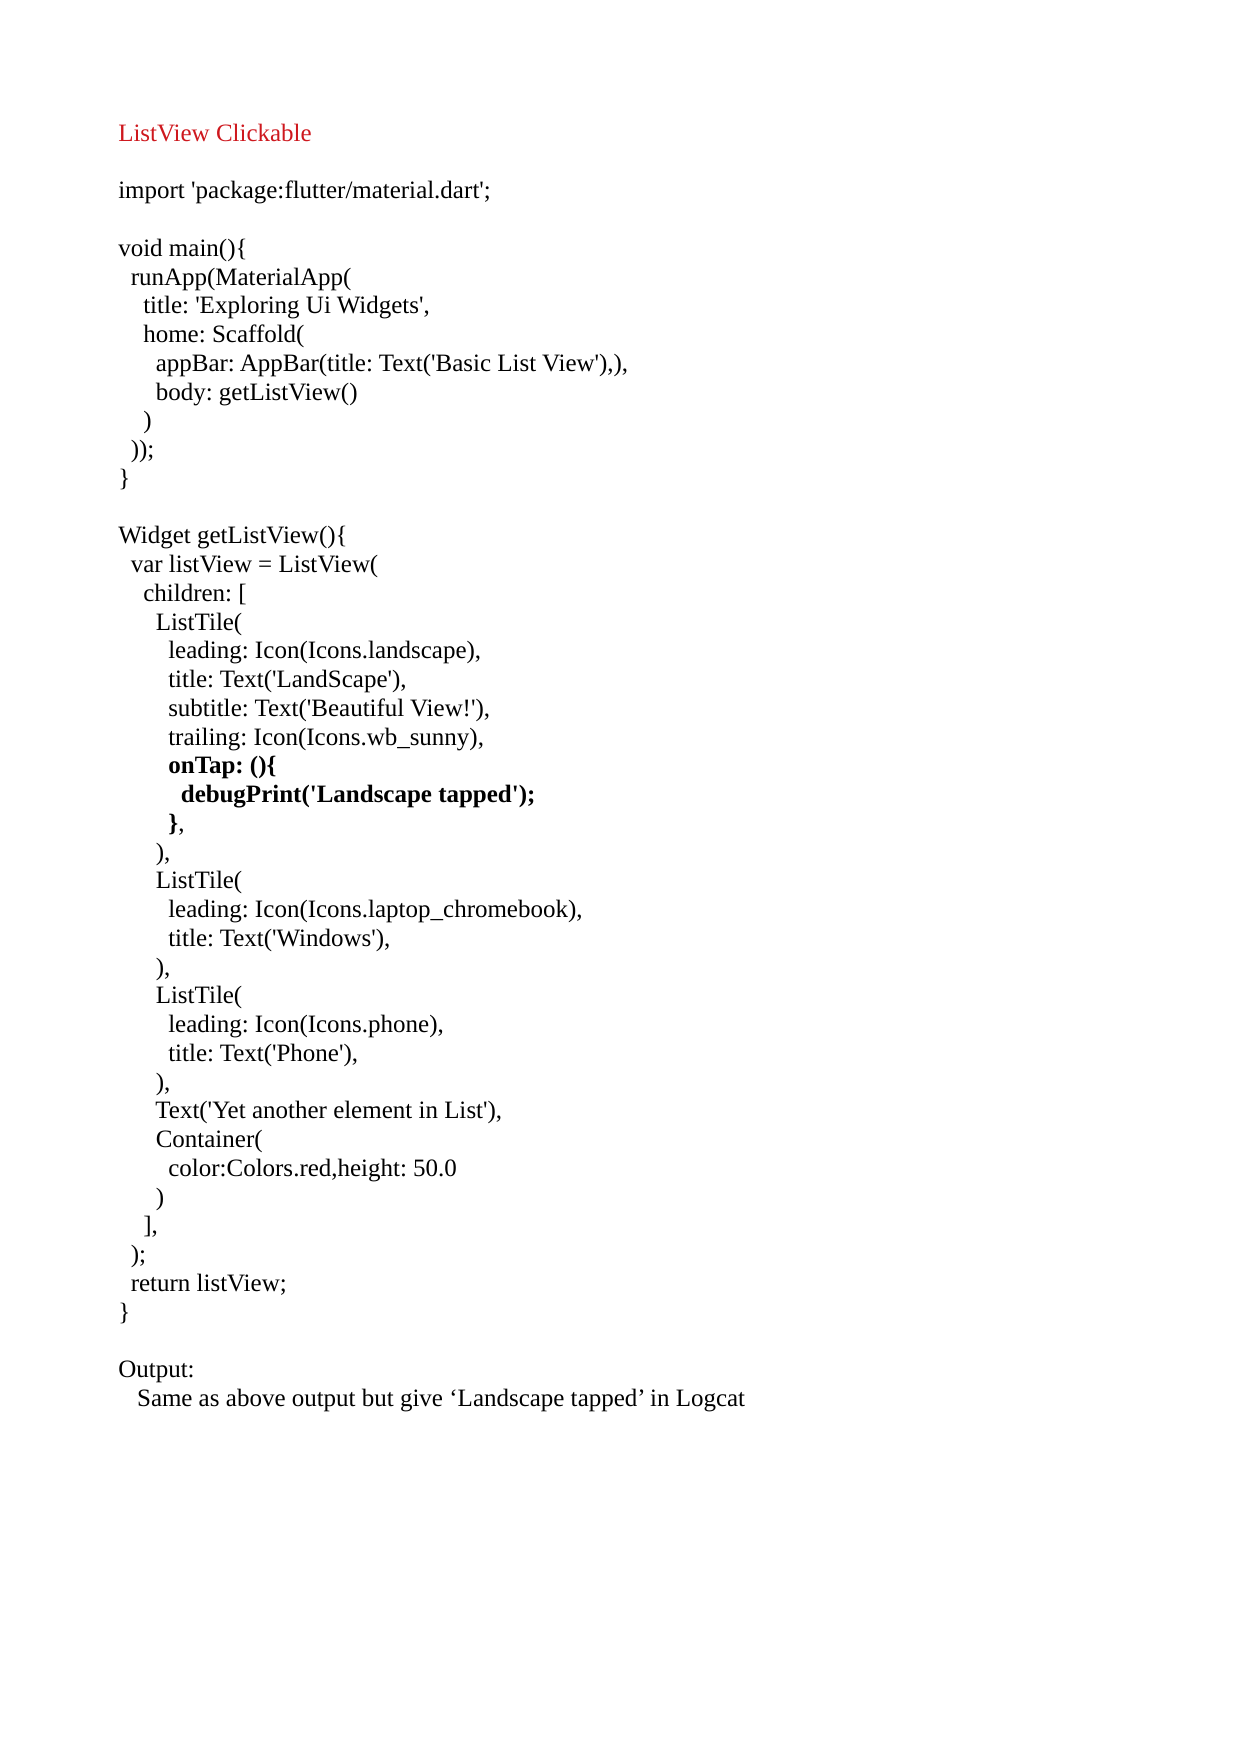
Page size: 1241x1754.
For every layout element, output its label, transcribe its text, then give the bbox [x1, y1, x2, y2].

text } [118, 1297, 1122, 1326]
text } [118, 463, 1122, 492]
text title: 'Exploring Ui Widgets', [118, 291, 1122, 319]
text ], [118, 1211, 1122, 1239]
text leading: Icon(Icons.phone), [118, 1009, 1122, 1038]
text ListTile( [118, 607, 1122, 636]
text }, [118, 808, 1122, 837]
text runApp(MaterialApp( [118, 262, 1122, 291]
text children: [ [118, 578, 1122, 607]
text ); [118, 1239, 1122, 1268]
text ListTile( [118, 981, 1122, 1009]
text )); [118, 434, 1122, 463]
text title: Text('Phone'), [118, 1038, 1122, 1067]
text import 'package:flutter/material.dart'; [118, 176, 1122, 204]
text title: Text('Windows'), [118, 923, 1122, 952]
text ), [118, 952, 1122, 981]
text var listView = ListView( [118, 549, 1122, 578]
text Container( [118, 1124, 1122, 1153]
text Widget getListView(){ [118, 521, 1122, 549]
text void main(){ [118, 233, 1122, 262]
text leading: Icon(Icons.laptop_chromebook), [118, 894, 1122, 923]
text subtitle: Text('Beautiful View!'), [118, 693, 1122, 722]
text ListTile( [118, 866, 1122, 894]
text title: Text('LandScape'), [118, 664, 1122, 693]
text ListView Clickable [118, 118, 1122, 147]
text Text('Yet another element in List'), [118, 1096, 1122, 1124]
text appBar: AppBar(title: Text('Basic List View'),), [118, 348, 1122, 377]
text ) [118, 1182, 1122, 1211]
text Output: [118, 1354, 1122, 1383]
text color:Colors.red,height: 50.0 [118, 1153, 1122, 1182]
text home: Scaffold( [118, 319, 1122, 348]
text ), [118, 837, 1122, 866]
text trailing: Icon(Icons.wb_sunny), [118, 722, 1122, 751]
text onTap: (){ [118, 751, 1122, 779]
text Same as above output but give ‘Landscape tapped’ in Logcat [118, 1383, 1122, 1412]
text debugPrint('Landscape tapped'); [118, 779, 1122, 808]
text leading: Icon(Icons.landscape), [118, 636, 1122, 664]
text ), [118, 1067, 1122, 1096]
text ) [118, 406, 1122, 434]
text return listView; [118, 1268, 1122, 1297]
text body: getListView() [118, 377, 1122, 406]
